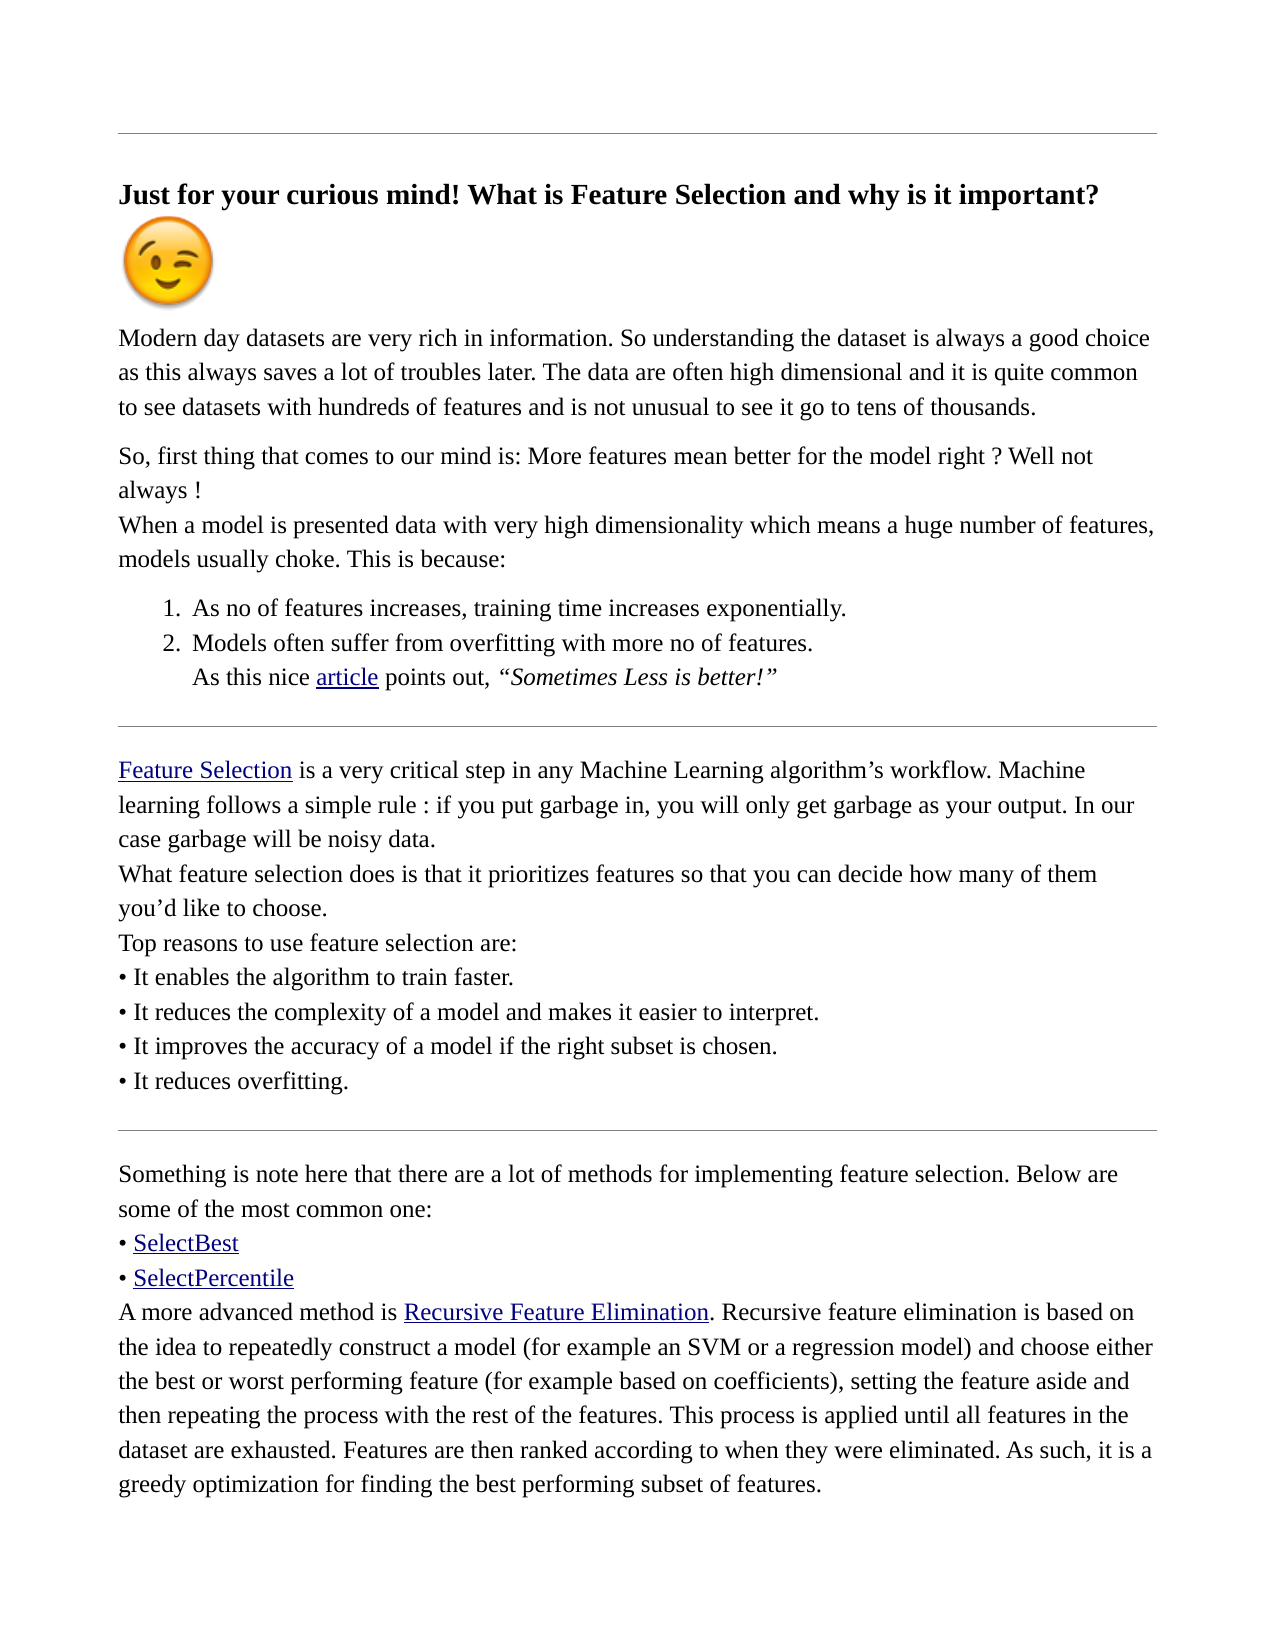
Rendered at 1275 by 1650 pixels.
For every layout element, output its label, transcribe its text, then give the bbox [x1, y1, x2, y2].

text Feature Selection is a very critical step in any Machine Learning algorithm’s workflow. Machine learning follows a simple rule : if you put garbage in, you will only get garbage as your output. In our case garbage will be noisy data. What feature selection does is that it prioritizes features so that you can decide how many of them you’d like to choose. Top reasons to use feature selection are: • It enables the algorithm to train faster. • It reduces the complexity of a model and makes it easier to interpret. • It improves the accuracy of a model if the right subset is chosen. • It reduces overfitting. [118, 756, 1157, 1095]
text So, first thing that comes to our mind is: More features mean better for the model right ? Well not always ! When a model is presented data with very high dimensionality which means a huge number of features, models usually choke. This is because: [118, 441, 1157, 573]
text Something is note here that there are a lot of methods for implementing feature selection. Below are some of the most common one: • SelectBest • SelectPercentile A more advanced method is Recursive Feature Elimination. Recursive feature elimination is based on the idea to repeatedly construct a model (for example an SVM or a regression model) and choose either the best or worst performing feature (for example based on coefficients), setting the feature aside and then repeating the process with the rest of the features. This process is applied until all features in the dataset are exhausted. Features are then ranked according to when they were eliminated. As such, it is a greedy optimization for finding the best performing subset of features. [118, 1159, 1157, 1498]
text Modern day datasets are very rich in information. So understanding the dataset is always a good choice as this always saves a lot of troubles later. The data are often high dimensional and it is quite common to see datasets with hundreds of features and is not unusual to see it go to tens of thousands. [118, 323, 1157, 421]
list As no of features increases, training time increases exponentially. [162, 593, 1157, 622]
list Models often suffer from overfitting with more no of features. As this nice article points out, “Sometimes Less is better!” [162, 628, 1157, 691]
picture [118, 210, 219, 311]
subtitle Just for your curious mind! What is Feature Selection and why is it important? [118, 177, 1157, 310]
